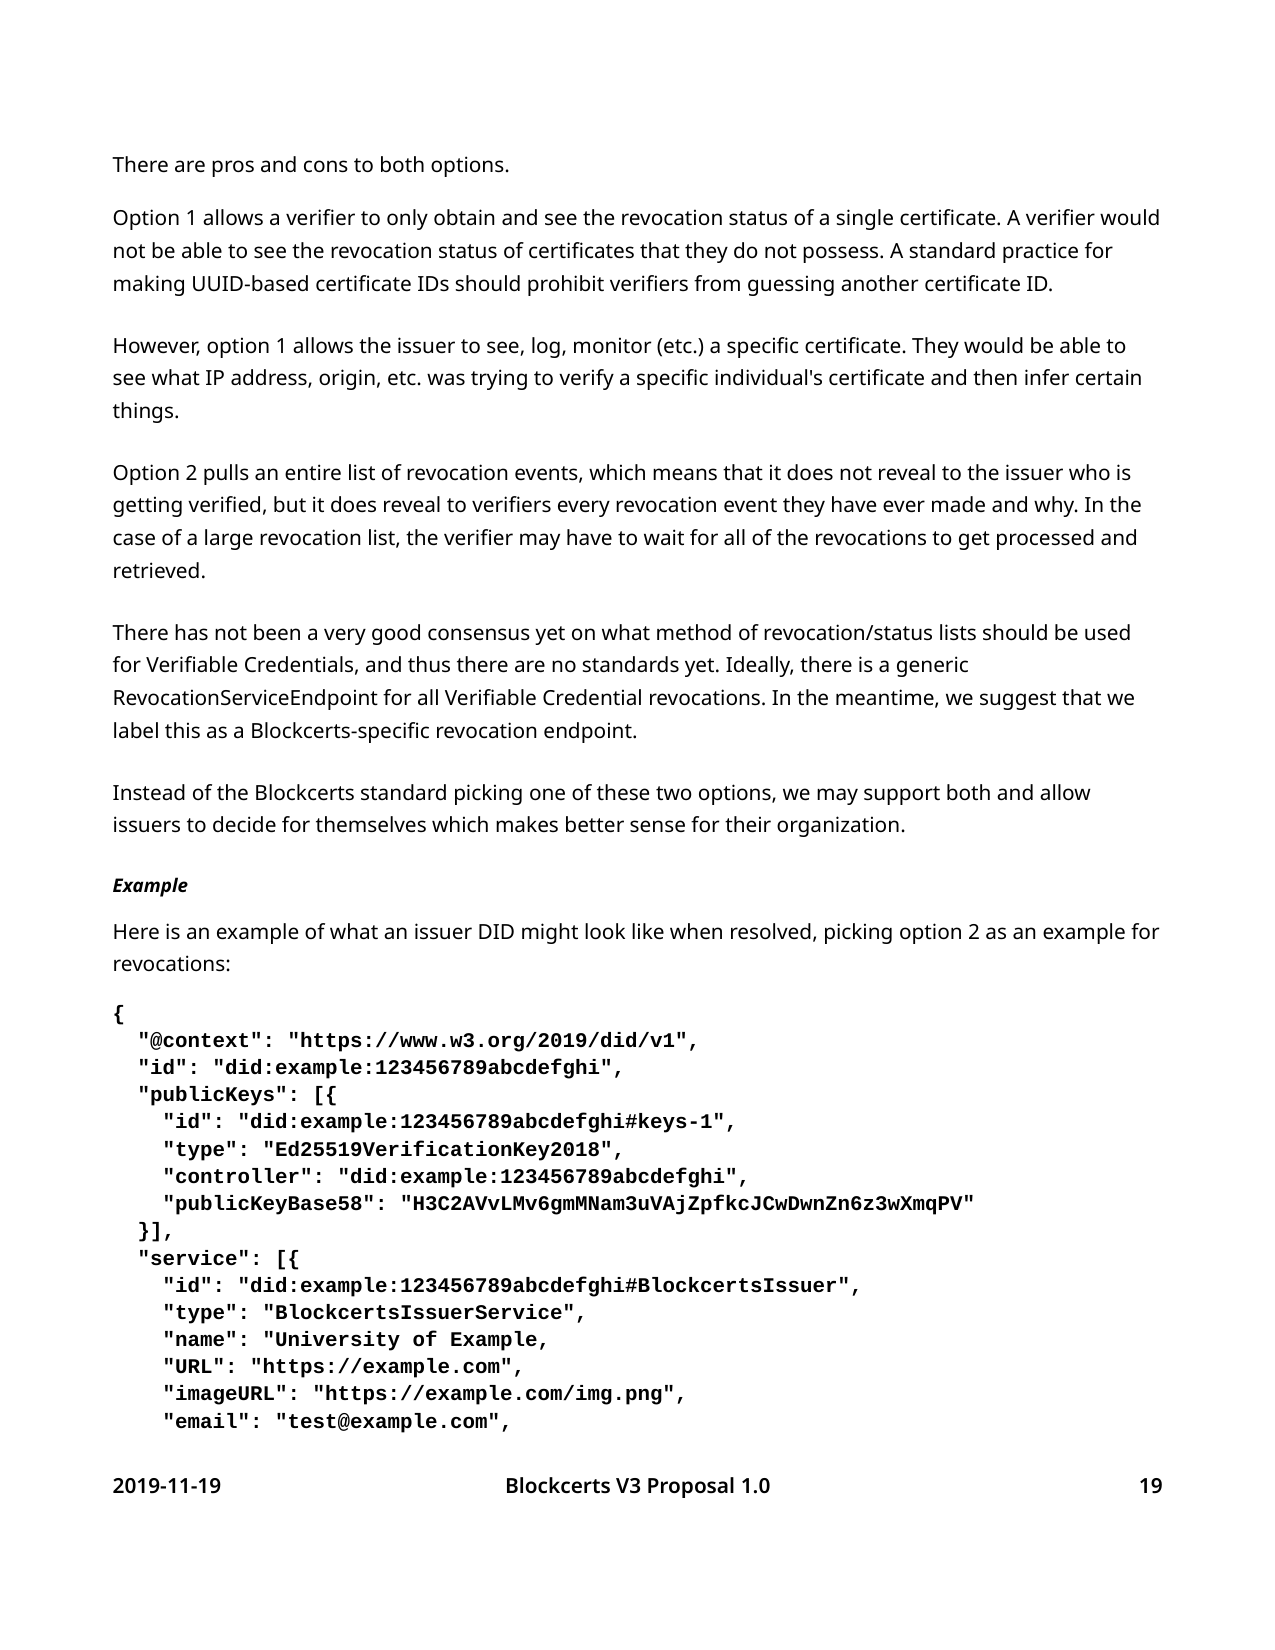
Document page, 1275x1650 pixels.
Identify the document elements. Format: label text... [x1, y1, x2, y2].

text "service": [{ [112, 1247, 1162, 1271]
text "@context": "https://www.w3.org/2019/did/v1", [112, 1030, 1162, 1054]
text "URL": "https://example.com", [112, 1356, 1162, 1380]
text "name": "University of Example, [112, 1329, 1162, 1353]
text "type": "BlockcertsIssuerService", [112, 1302, 1162, 1326]
subtitle Example [112, 872, 1162, 898]
text "id": "did:example:123456789abcdefghi#BlockcertsIssuer", [112, 1275, 1162, 1298]
text There are pros and cons to both options. [112, 150, 1162, 178]
text "email": "test@example.com", [112, 1411, 1162, 1434]
text "publicKeyBase58": "H3C2AVvLMv6gmMNam3uVAjZpfkcJCwDwnZn6z3wXmqPV" [112, 1193, 1162, 1217]
text Here is an example of what an issuer DID might look like when resolved, picking option 2 as an example for revocations: [112, 917, 1162, 978]
text "imageURL": "https://example.com/img.png", [112, 1383, 1162, 1407]
text Option 2 pulls an entire list of revocation events, which means that it does not reveal to the issuer who is getting verified, but it does reveal to verifiers every revocation event they have ever made and why. In the case of a large revocation list, the verifier may have to wait for all of the revocations to get processed and retrieved. [112, 458, 1162, 584]
text "id": "did:example:123456789abcdefghi#keys-1", [112, 1112, 1162, 1135]
text There has not been a very good consensus yet on what method of revocation/status lists should be used for Verifiable Credentials, and thus there are no standards yet. Ideally, there is a generic RevocationServiceEndpoint for all Verifiable Credential revocations. In the meantime, we suggest that we label this as a Blockcerts-specific revocation endpoint. [112, 618, 1162, 744]
text "type": "Ed25519VerificationKey2018", [112, 1139, 1162, 1162]
text However, option 1 allows the issuer to see, log, monitor (etc.) a specific certificate. They would be able to see what IP address, origin, etc. was trying to verify a specific individual's certificate and then infer certain things. [112, 331, 1162, 424]
text "publicKeys": [{ [112, 1084, 1162, 1108]
text }], [112, 1220, 1162, 1244]
text "controller": "did:example:123456789abcdefghi", [112, 1166, 1162, 1189]
text "id": "did:example:123456789abcdefghi", [112, 1057, 1162, 1081]
text { [112, 1003, 1162, 1026]
text Instead of the Blockcerts standard picking one of these two options, we may support both and allow issuers to decide for themselves which makes better sense for their organization. [112, 778, 1162, 839]
text Option 1 allows a verifier to only obtain and see the revocation status of a single certificate. A verifier would not be able to see the revocation status of certificates that they do not possess. A standard practice for making UUID-based certificate IDs should prohibit verifiers from guessing another certificate ID. [112, 203, 1162, 297]
